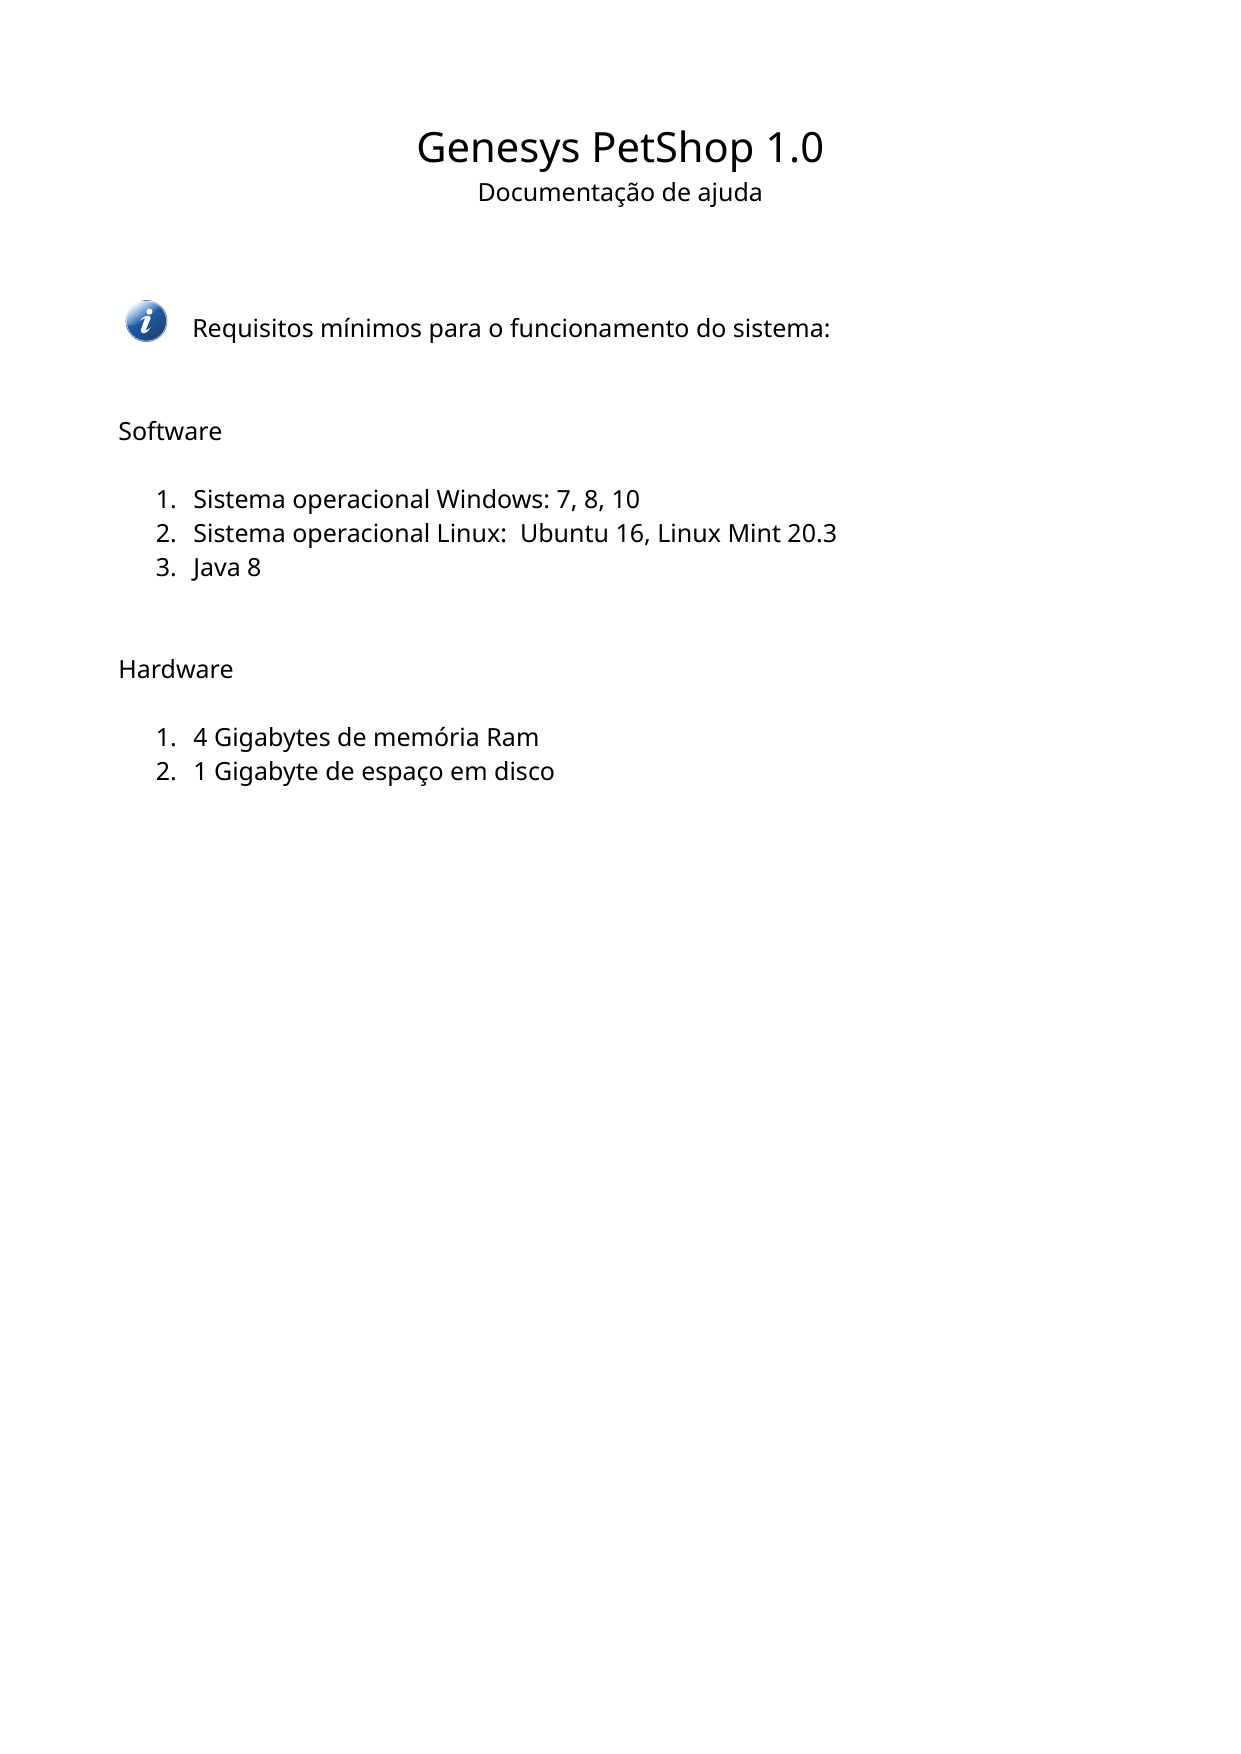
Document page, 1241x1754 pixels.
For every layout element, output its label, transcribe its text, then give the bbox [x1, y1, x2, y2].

list 1 Gigabyte de espaço em disco [156, 754, 1122, 788]
list 4 Gigabytes de memória Ram [156, 720, 1122, 754]
text Hardware [118, 652, 1122, 686]
text Requisitos mínimos para o funcionamento do sistema: [192, 311, 1122, 345]
text Software [118, 413, 1122, 447]
list Sistema operacional Linux: Ubuntu 16, Linux Mint 20.3 [156, 516, 1122, 549]
list Java 8 [156, 549, 1122, 584]
text Documentação de ajuda [118, 175, 1122, 209]
list Sistema operacional Windows: 7, 8, 10 [156, 481, 1122, 516]
text Genesys PetShop 1.0 [118, 118, 1122, 175]
